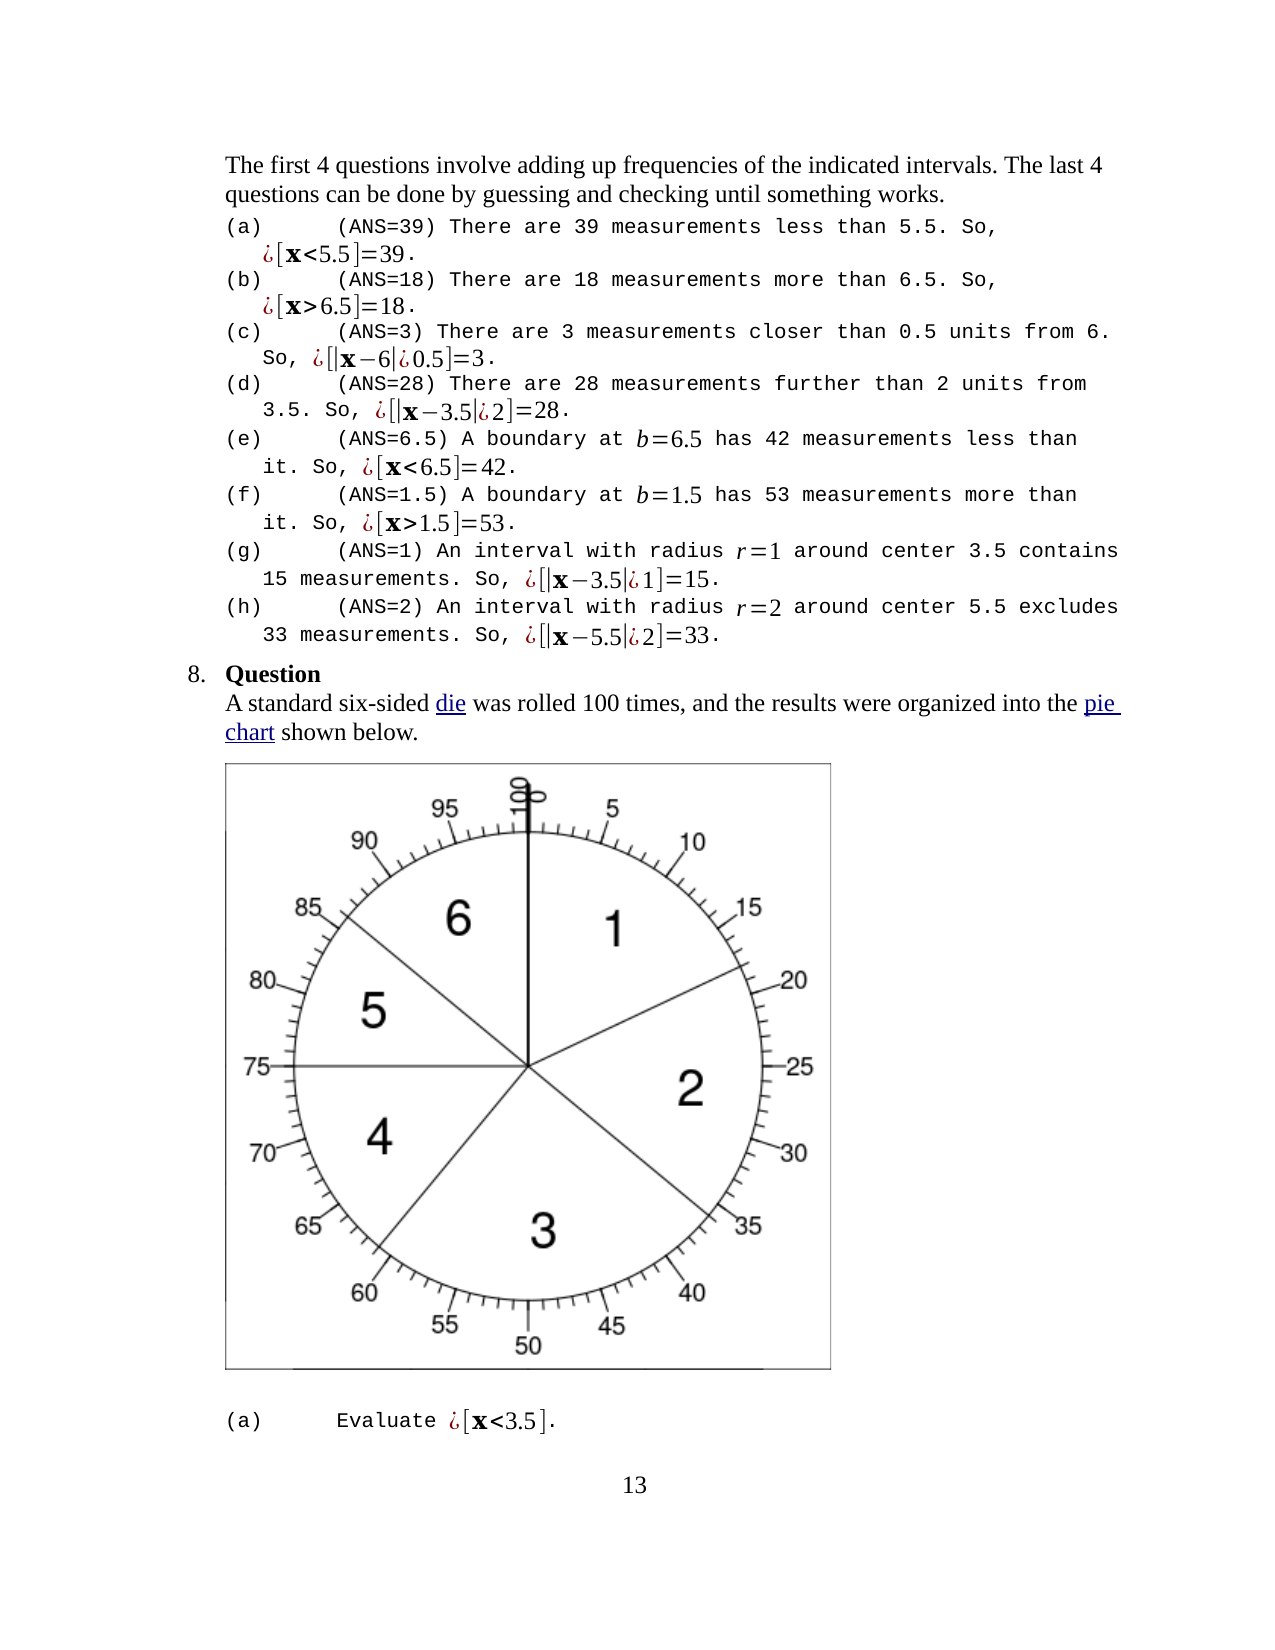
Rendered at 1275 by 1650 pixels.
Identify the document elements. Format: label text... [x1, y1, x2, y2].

list Evaluate . [225, 1407, 1125, 1436]
list The first 4 questions involve adding up frequencies of the indicated intervals. The last 4 questions can be done by guessing and checking until something works. [187, 150, 1125, 207]
picture [225, 763, 832, 1370]
list (ANS=2) An interval with radius around center 5.5 excludes 33 measurements. So, . [225, 594, 1125, 651]
list (ANS=1) An interval with radius around center 3.5 contains 15 measurements. So, . [225, 538, 1125, 594]
list (ANS=1.5) A boundary at has 53 measurements more than it. So, . [225, 482, 1125, 538]
list (ANS=3) There are 3 measurements closer than 0.5 units from 6. So, . [225, 321, 1125, 373]
list (ANS=6.5) A boundary at has 42 measurements less than it. So, . [225, 426, 1125, 482]
list (ANS=39) There are 39 measurements less than 5.5. So, . [225, 216, 1125, 268]
list (ANS=18) There are 18 measurements more than 6.5. So, . [225, 268, 1125, 321]
list Question A standard six-sided die was rolled 100 times, and the results were organized into the pie chart shown below. [187, 659, 1125, 746]
list (ANS=28) There are 28 measurements further than 2 units from 3.5. So, . [225, 373, 1125, 426]
